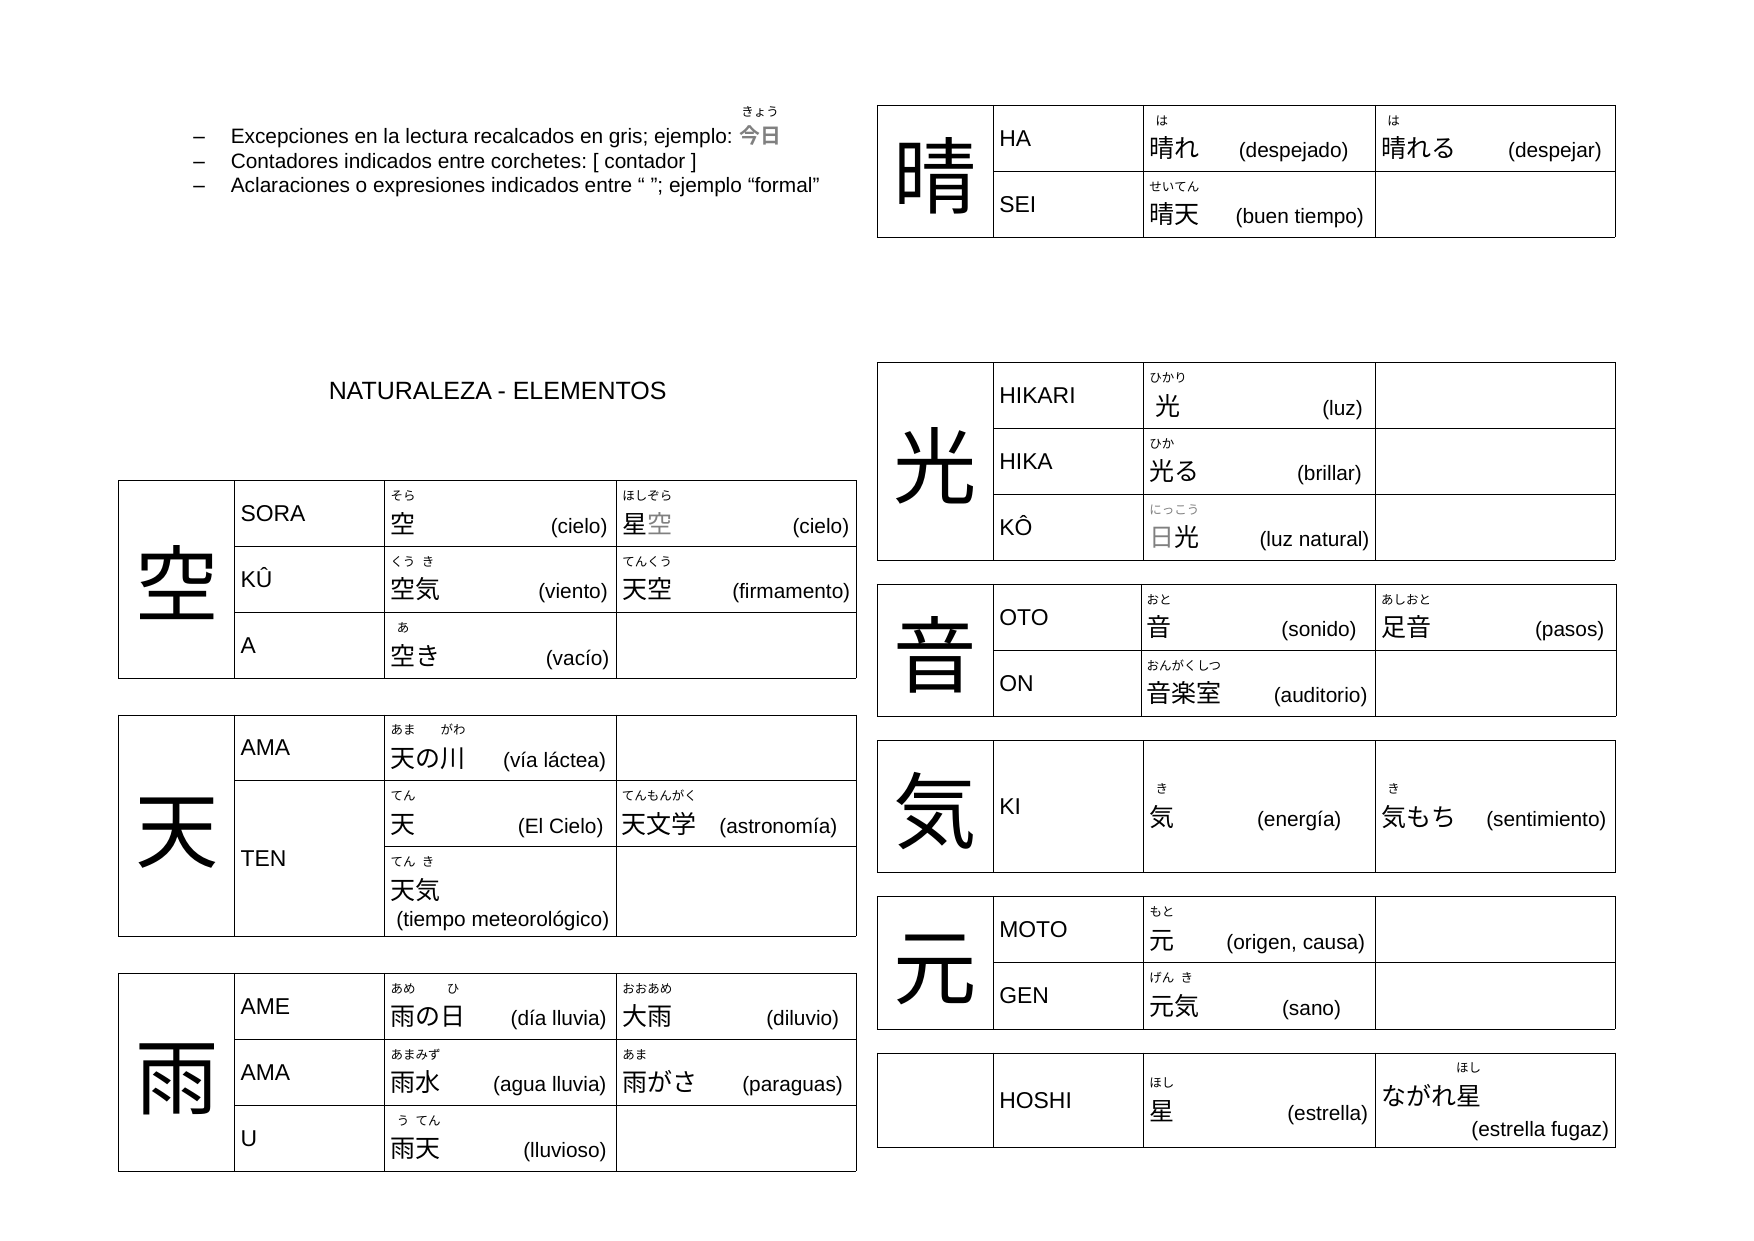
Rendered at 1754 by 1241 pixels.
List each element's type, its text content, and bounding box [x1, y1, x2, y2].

table_header 気き (energía) [1144, 741, 1375, 872]
table_header 空 [119, 481, 234, 678]
table_header 星ほし空ぞら (cielo) [617, 481, 856, 546]
table_header 晴 [878, 106, 993, 237]
table_header AME [235, 974, 384, 1039]
table_header 星ほし (estrella) [1144, 1054, 1375, 1147]
table_header 晴はれる (despejar) [1376, 106, 1615, 171]
table_cell [617, 1106, 856, 1171]
table_header HA [994, 106, 1143, 171]
table_cell 天てん空くう (firmamento) [617, 547, 856, 612]
table_header AMA [235, 716, 384, 780]
table_cell SEI [994, 172, 1143, 237]
table_cell KÔ [994, 495, 1143, 560]
table_cell [1376, 495, 1615, 560]
table_header [1376, 363, 1615, 428]
table_cell 光ひかる (brillar) [1144, 429, 1375, 494]
table_header OTO [994, 585, 1141, 650]
table_header ながれ星ほし (estrella fugaz) [1376, 1054, 1615, 1147]
table_header 雨 [119, 974, 234, 1171]
table_header 音 [878, 585, 993, 716]
text NATURALEZA - ELEMENTOS [118, 376, 877, 405]
table_cell 雨う天てん (lluvioso) [385, 1106, 616, 1171]
table_cell 天てん気き (tiempo meteorológico) [385, 847, 616, 936]
table_cell ON [994, 651, 1141, 716]
table_cell 空くう気き (viento) [385, 547, 616, 612]
table_cell KÛ [235, 547, 384, 612]
table_cell 音おん楽がく室しつ (auditorio) [1142, 651, 1375, 716]
table_header KI [994, 741, 1143, 872]
table_header 天あまの川がわ (vía láctea) [385, 716, 616, 780]
table_header [1376, 897, 1615, 962]
table_cell 雨あま水みず (agua lluvia) [385, 1040, 616, 1105]
table_cell TEN [235, 781, 384, 936]
table_header 晴はれ (despejado) [1144, 106, 1375, 171]
table_cell 天てん文もん学がく (astronomía) [617, 781, 856, 846]
table_cell 天てん (El Cielo) [385, 781, 616, 846]
table_cell 晴せい天てん (buen tiempo) [1144, 172, 1375, 237]
table_cell [1376, 651, 1616, 716]
table_header 光ひかり (luz) [1144, 363, 1375, 428]
table_header [878, 1054, 993, 1147]
table_cell U [235, 1106, 384, 1171]
table_header 音おと (sonido) [1142, 585, 1375, 650]
table_header 雨あめの日ひ (día lluvia) [385, 974, 616, 1039]
table_cell [617, 613, 856, 678]
table_header 気きもち (sentimiento) [1376, 741, 1615, 872]
table_cell GEN [994, 963, 1143, 1028]
table_cell [1376, 963, 1615, 1028]
table_header HOSHI [994, 1054, 1143, 1147]
table_header 光 [878, 363, 993, 560]
table_cell HIKA [994, 429, 1143, 494]
table_header 元もと (origen, causa) [1144, 897, 1375, 962]
table_header 足あし音おと (pasos) [1376, 585, 1616, 650]
list Excepciones en la lectura recalcados en gris; ejemplo: 今日きょう [193, 105, 877, 149]
table_header 気 [878, 741, 993, 872]
table_header 元 [878, 897, 993, 1028]
table_cell 日にっ光こう (luz natural) [1144, 495, 1375, 560]
list Contadores indicados entre corchetes: [ contador ] [193, 149, 877, 173]
table_cell [617, 847, 856, 936]
table_header [617, 716, 856, 780]
table_header SORA [235, 481, 384, 546]
table_cell 空あき (vacío) [385, 613, 616, 678]
list Aclaraciones o expresiones indicados entre “ ”; ejemplo “formal” [193, 173, 877, 197]
table_cell [1376, 429, 1615, 494]
table_header HIKARI [994, 363, 1143, 428]
table_cell 元げん気き (sano) [1144, 963, 1375, 1028]
table_header 大おお雨あめ (diluvio) [617, 974, 856, 1039]
table_header 空そら (cielo) [385, 481, 616, 546]
table_header MOTO [994, 897, 1143, 962]
table_cell AMA [235, 1040, 384, 1105]
table_cell [1376, 172, 1615, 237]
table_cell 雨あまがさ (paraguas) [617, 1040, 856, 1105]
table_cell A [235, 613, 384, 678]
table_header 天 [119, 716, 234, 936]
